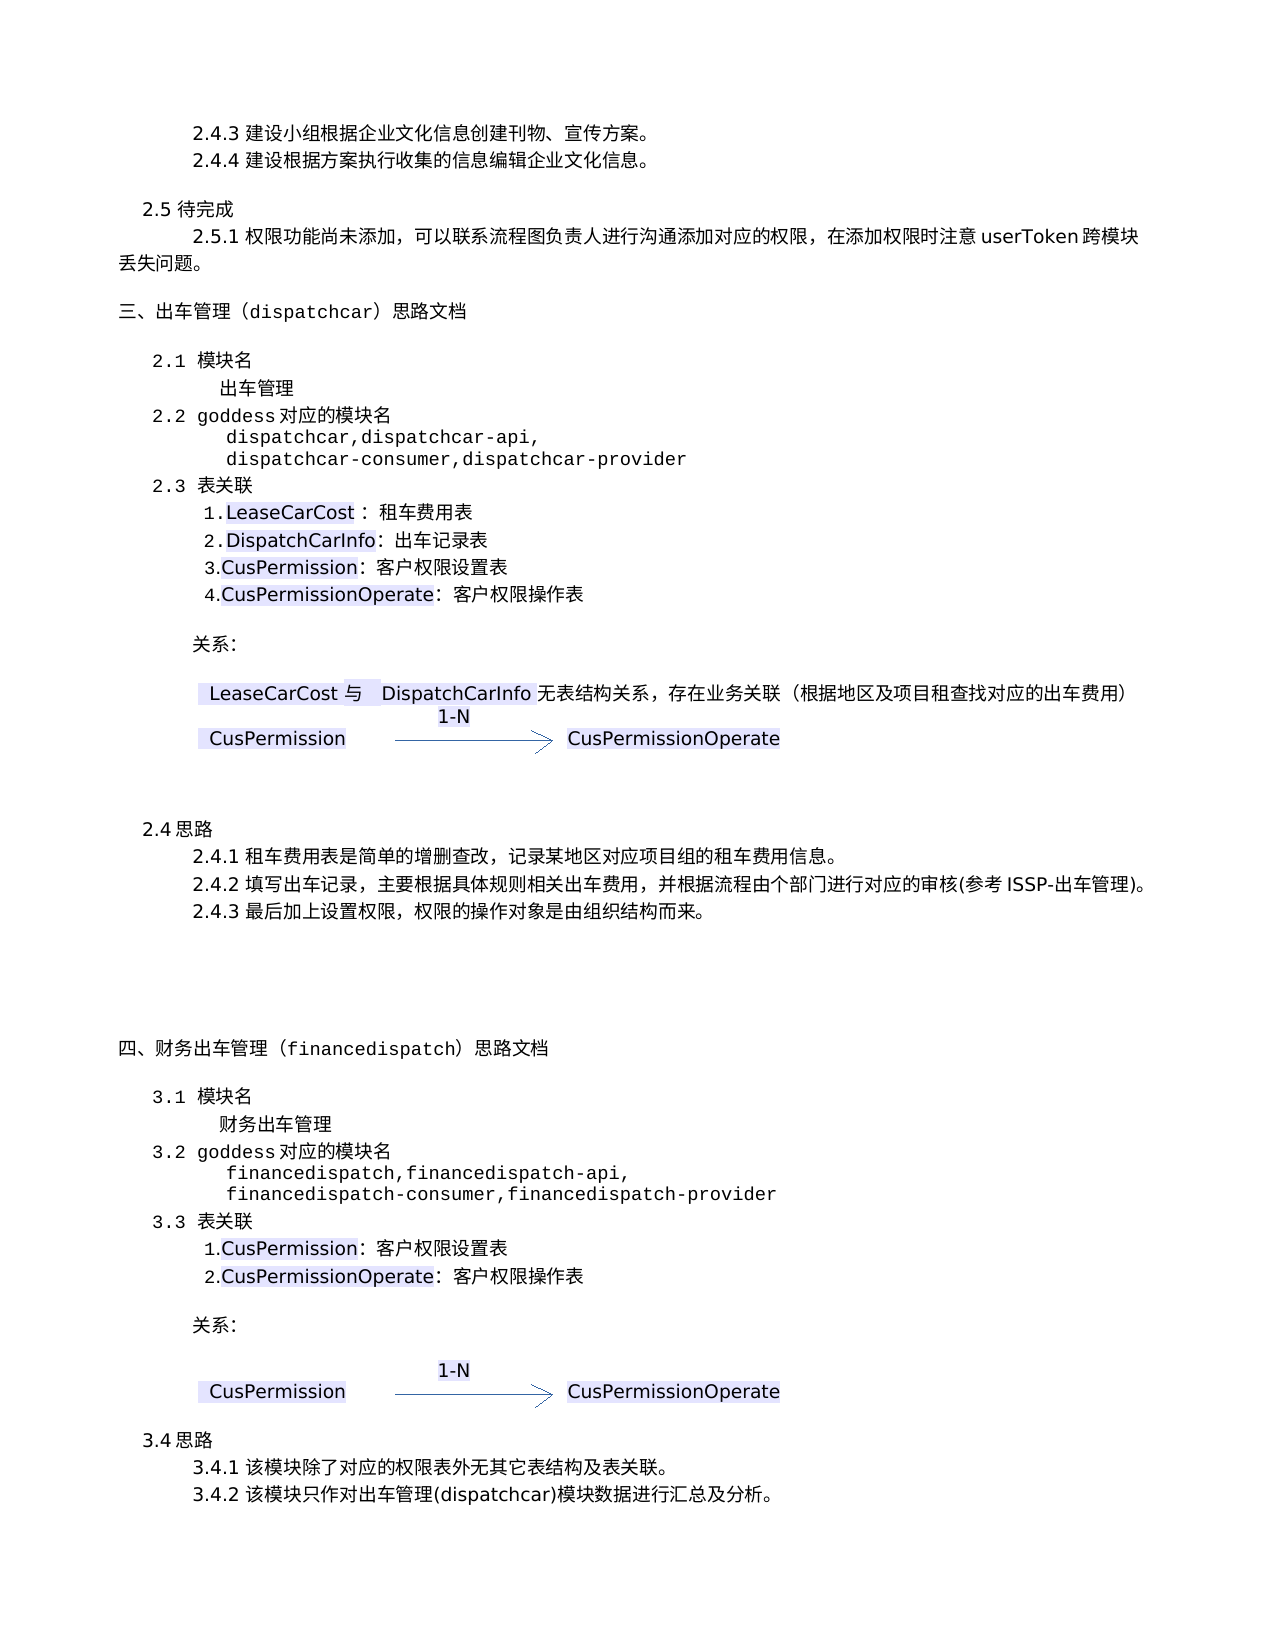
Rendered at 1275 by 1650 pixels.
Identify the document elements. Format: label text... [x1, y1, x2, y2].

text 4.CusPermissionOperate：客户权限操作表 [118, 580, 1157, 607]
text 2.4.2 填写出车记录，主要根据具体规则相关出车费用，并根据流程由个部门进行对应的审核(参考ISSP-出车管理)。 [118, 869, 1157, 897]
text 3.2 goddess对应的模块名 [118, 1137, 1157, 1164]
text 2.5.1 权限功能尚未添加，可以联系流程图负责人进行沟通添加对应的权限，在添加权限时注意userToken跨模块丢失问题。 [118, 222, 1157, 276]
text 2.4.3 最后加上设置权限，权限的操作对象是由组织结构而来。 [118, 897, 1157, 924]
text 3.4思路 [118, 1425, 1157, 1452]
text 2.1 模块名 [118, 346, 1157, 373]
text LeaseCarCost 与 DispatchCarInfo 无表结构关系，存在业务关联（根据地区及项目租查找对应的出车费用） [118, 678, 1157, 706]
text 2.4.3 建设小组根据企业文化信息创建刊物、宣传方案。 [118, 118, 1157, 145]
text 关系： [118, 629, 1157, 657]
text CusPermission CusPermissionOperate [118, 1381, 1157, 1403]
text 1.LeaseCarCost ：租车费用表 [118, 498, 1157, 525]
text 1.CusPermission：客户权限设置表 [118, 1234, 1157, 1261]
text 三、出车管理（dispatchcar）思路文档 [118, 297, 1157, 324]
text 2.3 表关联 [118, 471, 1157, 498]
text 2.CusPermissionOperate：客户权限操作表 [118, 1261, 1157, 1289]
text 3.4.1 该模块除了对应的权限表外无其它表结构及表关联。 [118, 1452, 1157, 1479]
text 3.1 模块名 [118, 1082, 1157, 1109]
text dispatchcar,dispatchcar-api, [118, 428, 1157, 449]
text 2.4思路 [118, 815, 1157, 842]
text 关系： [118, 1311, 1157, 1338]
text 财务出车管理 [118, 1109, 1157, 1137]
text 四、财务出车管理（financedispatch）思路文档 [118, 1033, 1157, 1061]
text 1-N [118, 1359, 1157, 1381]
text financedispatch-consumer,financedispatch-provider [118, 1185, 1157, 1206]
text dispatchcar-consumer,dispatchcar-provider [118, 449, 1157, 471]
text 3.CusPermission：客户权限设置表 [118, 553, 1157, 580]
text 2.DispatchCarInfo：出车记录表 [118, 525, 1157, 553]
text CusPermission CusPermissionOperate [118, 727, 1157, 749]
text 3.3 表关联 [118, 1206, 1157, 1234]
text 2.4.4 建设根据方案执行收集的信息编辑企业文化信息。 [118, 145, 1157, 172]
text 2.2 goddess对应的模块名 [118, 401, 1157, 428]
text 2.4.1 租车费用表是简单的增删查改，记录某地区对应项目组的租车费用信息。 [118, 842, 1157, 869]
text 1-N [118, 706, 1157, 727]
text 3.4.2 该模块只作对出车管理(dispatchcar)模块数据进行汇总及分析。 [118, 1479, 1157, 1507]
text 2.5 待完成 [118, 194, 1157, 222]
text 出车管理 [118, 373, 1157, 401]
text financedispatch,financedispatch-api, [118, 1164, 1157, 1185]
